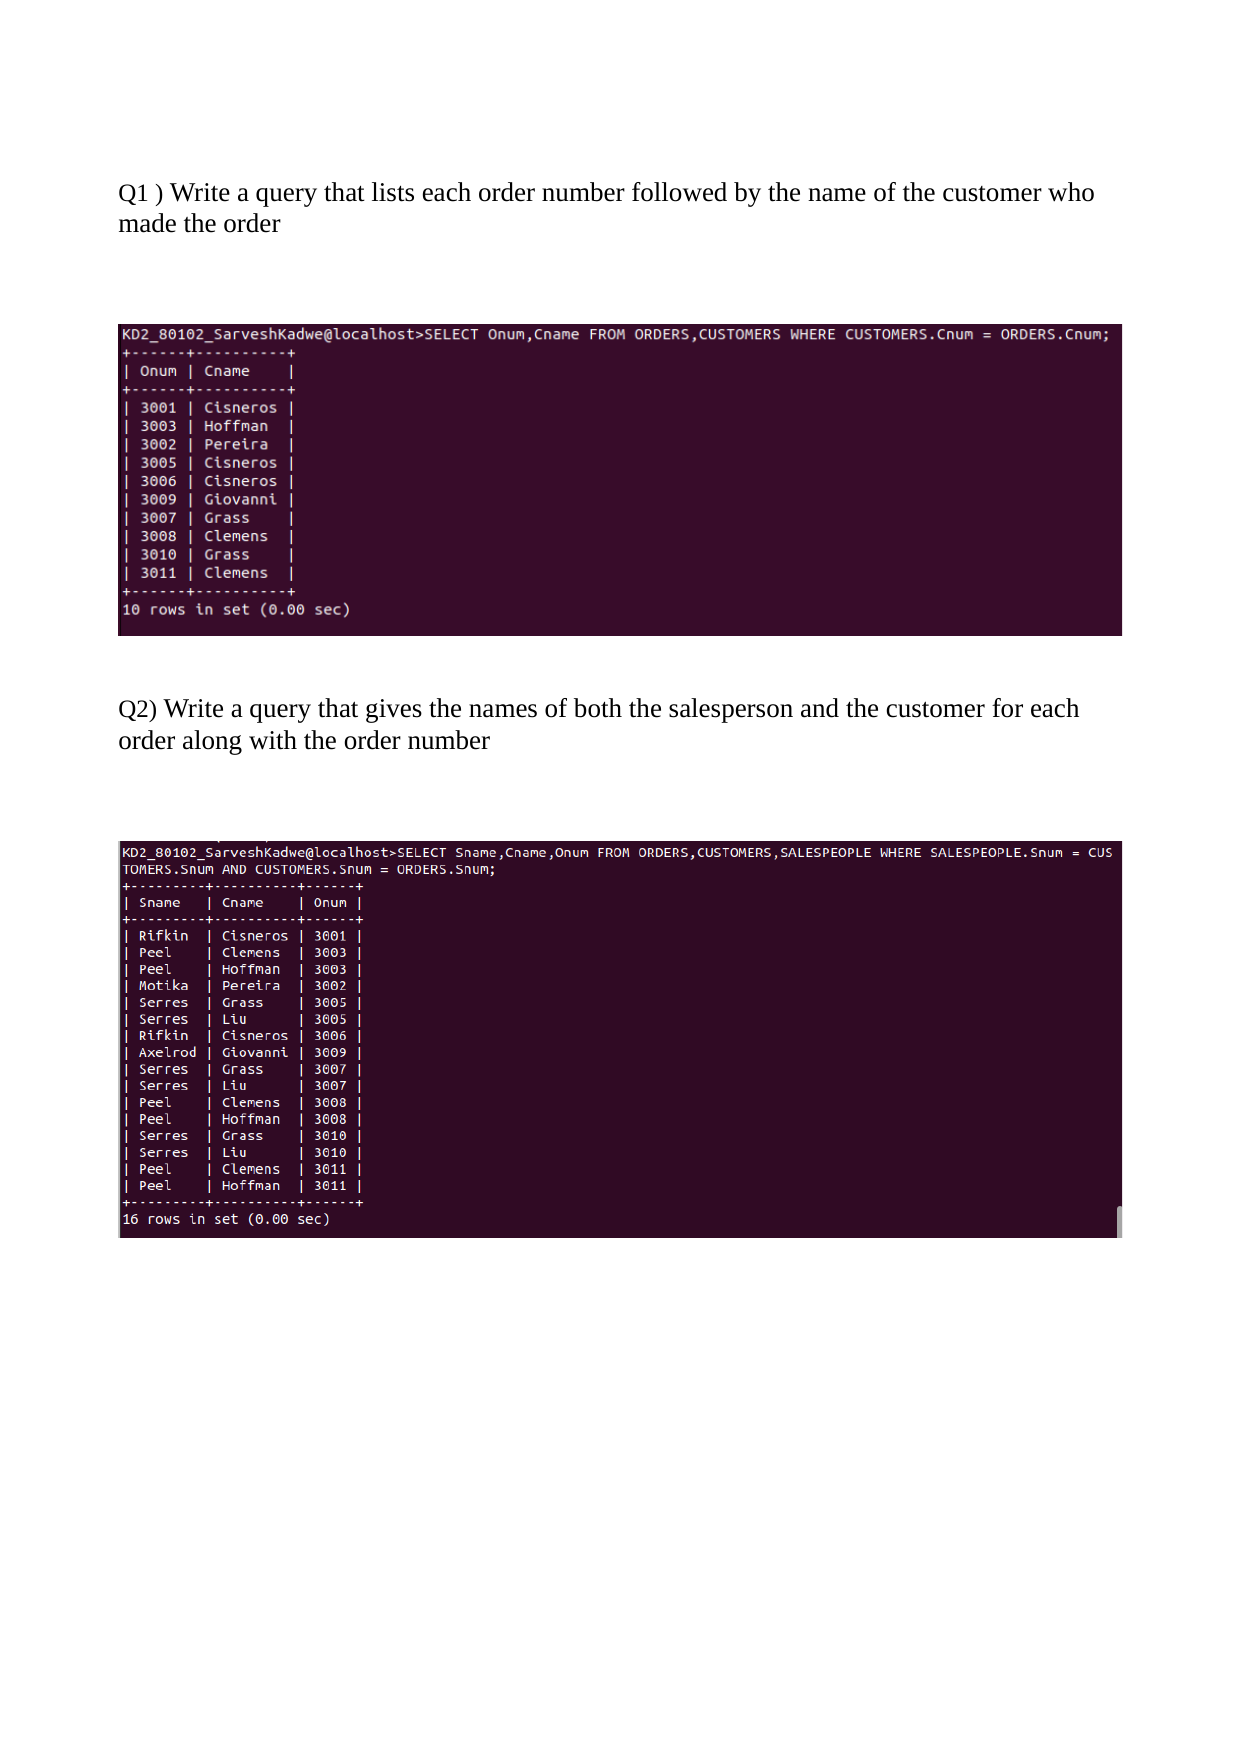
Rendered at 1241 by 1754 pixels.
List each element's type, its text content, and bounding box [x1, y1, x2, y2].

text Q1 ) Write a query that lists each order number followed by the name of the customer who made the order [118, 176, 1122, 295]
picture [118, 324, 1123, 636]
text Q2) Write a query that gives the names of both the salesperson and the customer for each order along with the order number [118, 693, 1122, 812]
picture [118, 841, 1123, 1238]
